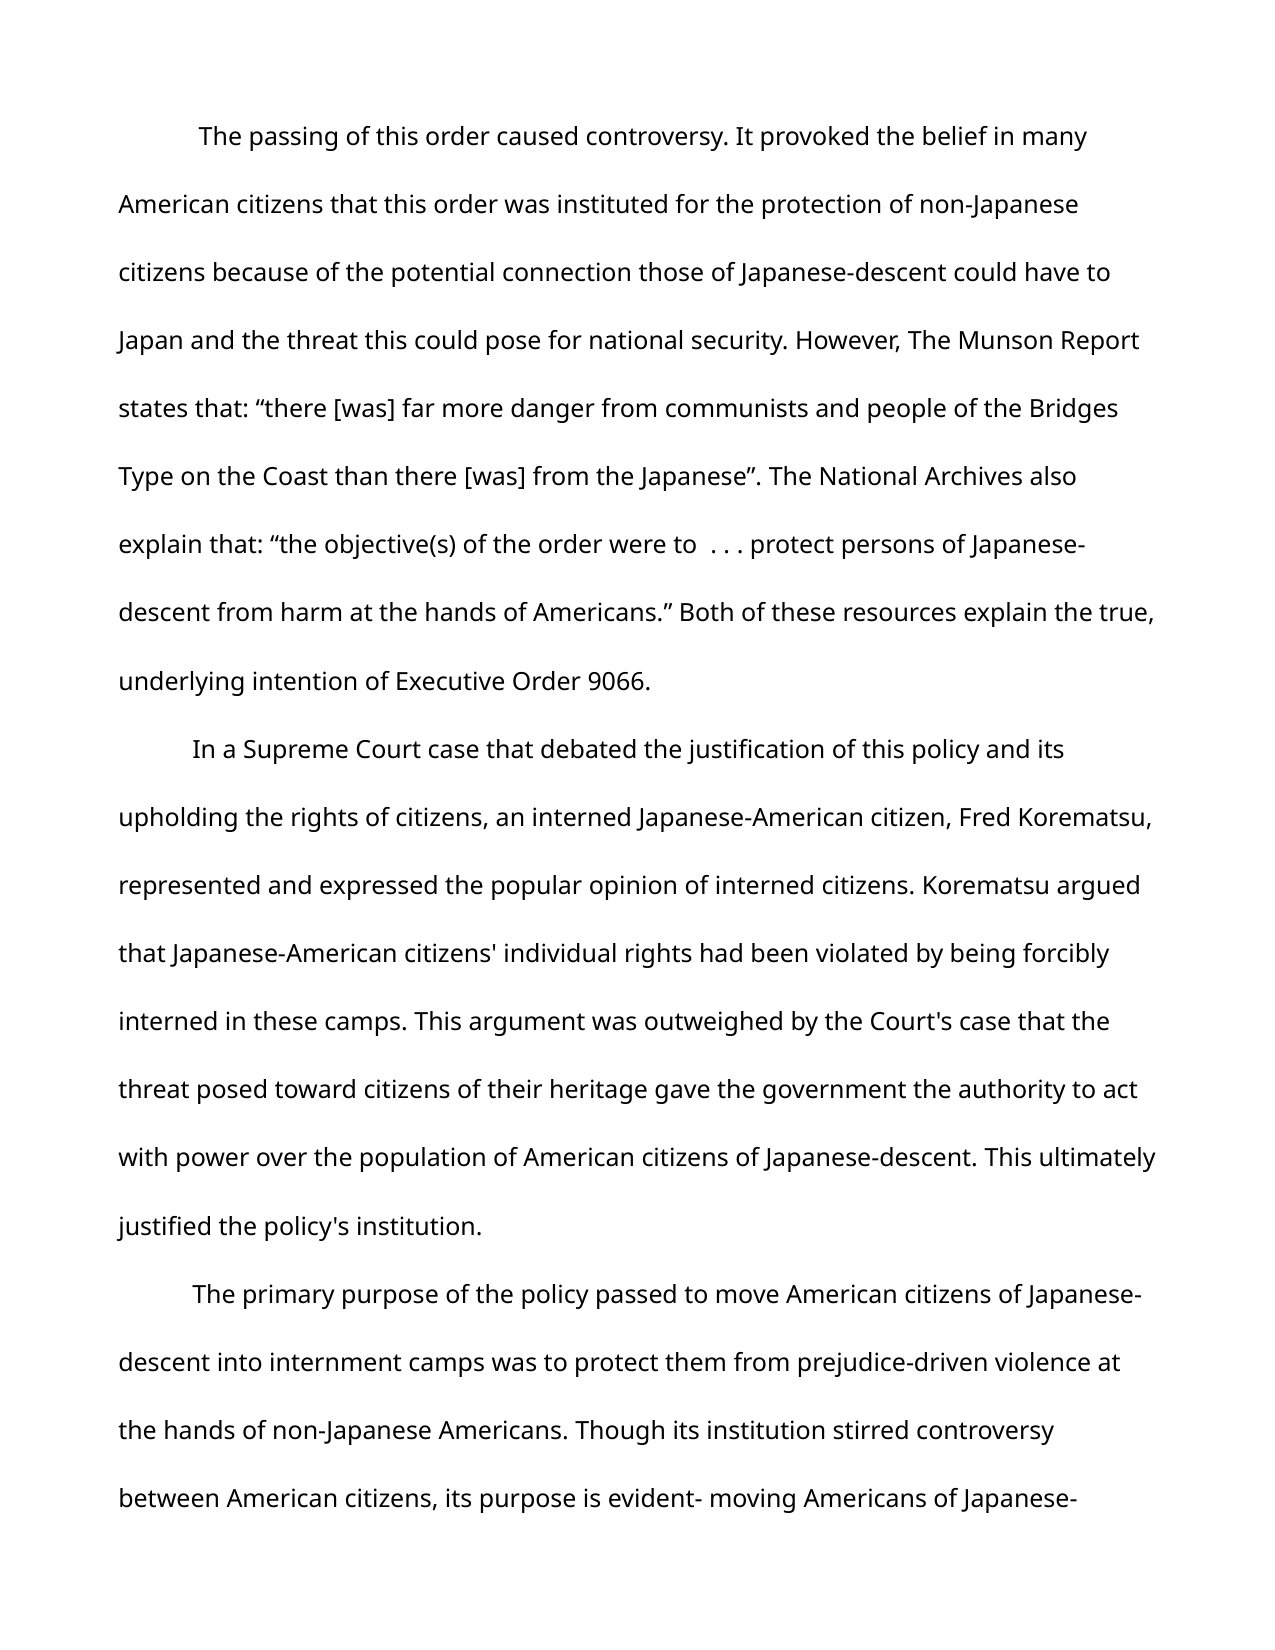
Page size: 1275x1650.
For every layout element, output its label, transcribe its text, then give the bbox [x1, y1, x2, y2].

text In a Supreme Court case that debated the justification of this policy and its upholding the rights of citizens, an interned Japanese-American citizen, Fred Korematsu, represented and expressed the popular opinion of interned citizens. Korematsu argued that Japanese-American citizens' individual rights had been violated by being forcibly interned in these camps. This argument was outweighed by the Court's case that the threat posed toward citizens of their heritage gave the government the authority to act with power over the population of American citizens of Japanese-descent. This ultimately justified the policy's institution. [118, 731, 1157, 1242]
text The primary purpose of the policy passed to move American citizens of Japanese-descent into internment camps was to protect them from prejudice-driven violence at the hands of non-Japanese Americans. Though its institution stirred controversy between American citizens, its purpose is evident- moving Americans of Japanese- [118, 1276, 1157, 1515]
text The passing of this order caused controversy. It provoked the belief in many American citizens that this order was instituted for the protection of non-Japanese citizens because of the potential connection those of Japanese-descent could have to Japan and the threat this could pose for national security. However, The Munson Report states that: “there [was] far more danger from communists and people of the Bridges Type on the Coast than there [was] from the Japanese”. The National Archives also explain that: “the objective(s) of the order were to . . . protect persons of Japanese-descent from harm at the hands of Americans.” Both of these resources explain the true, underlying intention of Executive Order 9066. [118, 118, 1157, 697]
